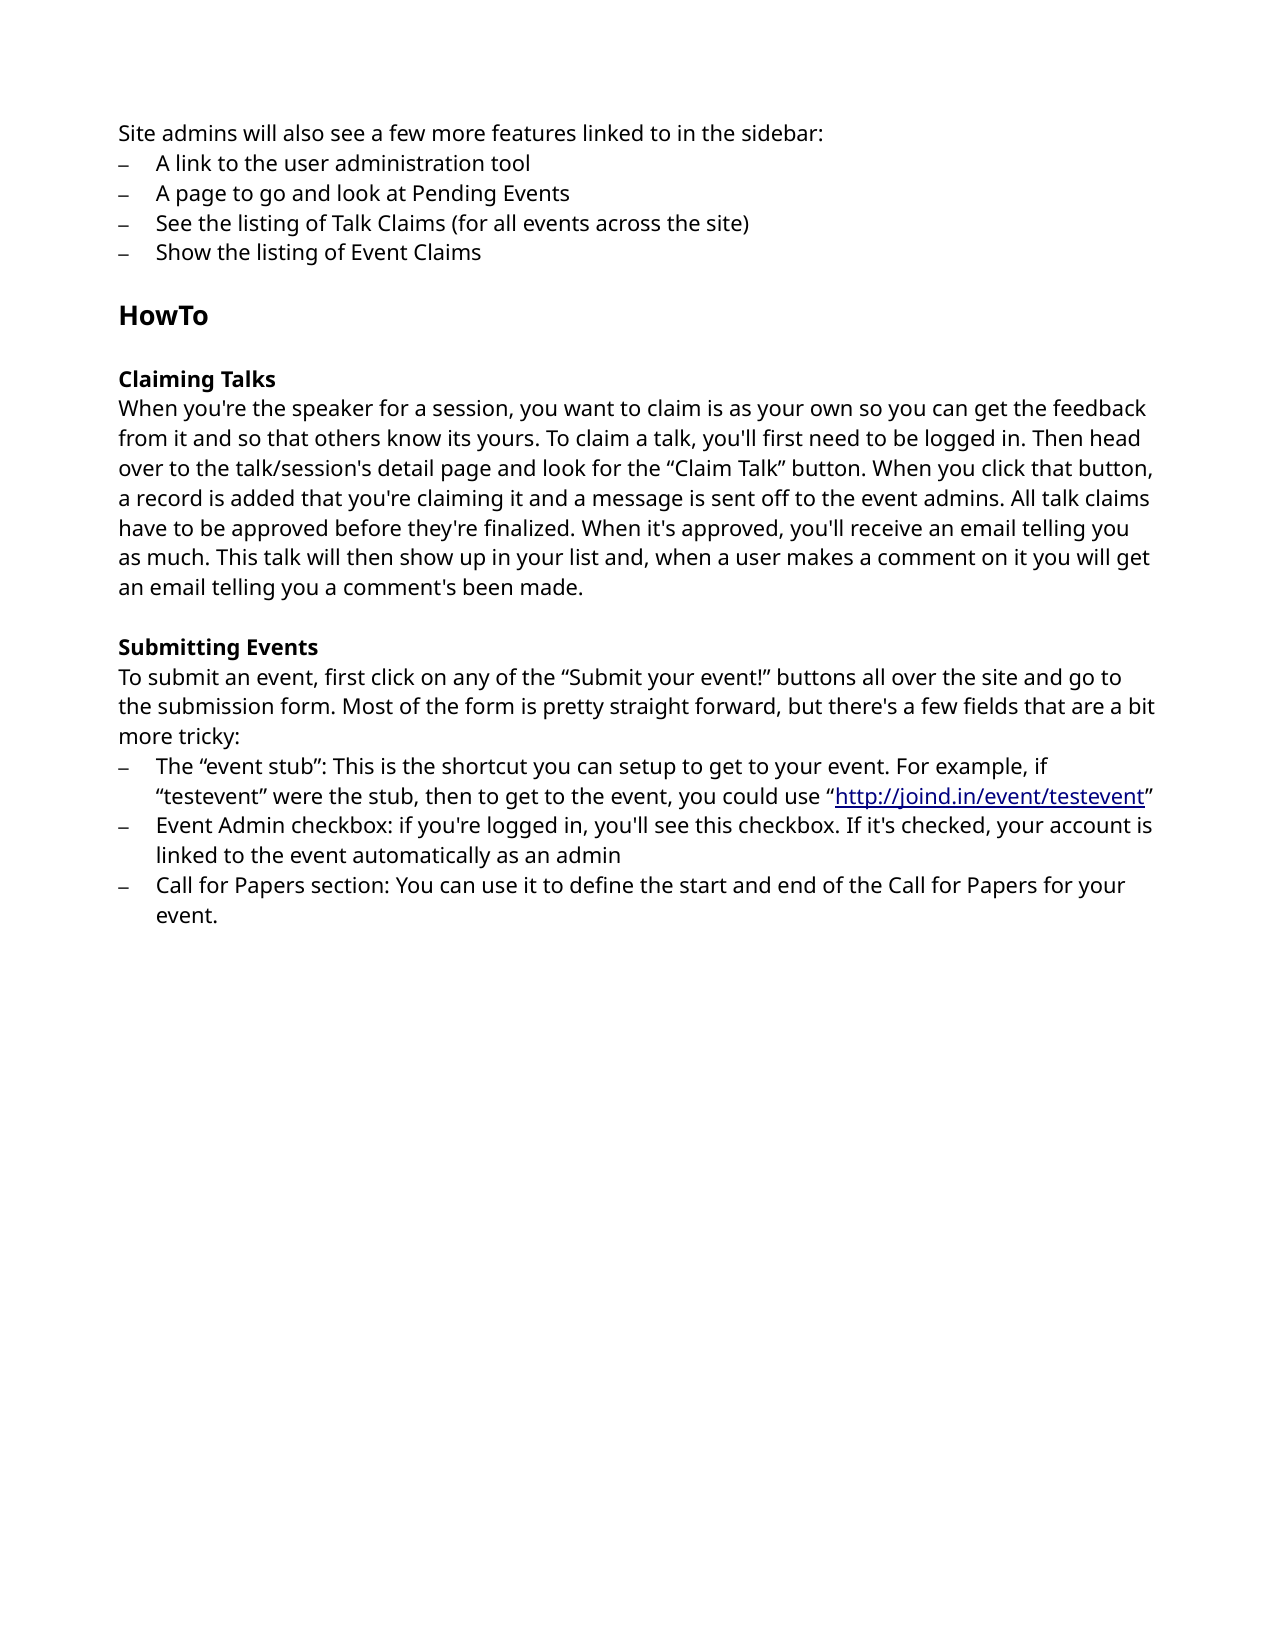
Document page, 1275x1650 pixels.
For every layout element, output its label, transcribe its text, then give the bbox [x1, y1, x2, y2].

list See the listing of Talk Claims (for all events across the site) [118, 207, 1157, 237]
list Show the listing of Event Claims [118, 237, 1157, 267]
text Claiming Talks [118, 363, 1157, 393]
text HowTo [118, 297, 1157, 334]
list The “event stub”: This is the shortcut you can setup to get to your event. For example, if “testevent” were the stub, then to get to the event, you could use “http://joind.in/event/testevent” [118, 751, 1157, 810]
list A page to go and look at Pending Events [118, 178, 1157, 207]
text To submit an event, first click on any of the “Submit your event!” buttons all over the site and go to the submission form. Most of the form is pretty straight forward, but there's a few fields that are a bit more tricky: [118, 661, 1157, 751]
list Call for Papers section: You can use it to define the start and end of the Call for Papers for your event. [118, 870, 1157, 929]
text Submitting Events [118, 632, 1157, 661]
list Event Admin checkbox: if you're logged in, you'll see this checkbox. If it's checked, your account is linked to the event automatically as an admin [118, 810, 1157, 870]
list A link to the user administration tool [118, 148, 1157, 178]
text Site admins will also see a few more features linked to in the sidebar: [118, 118, 1157, 148]
text When you're the speaker for a session, you want to claim is as your own so you can get the feedback from it and so that others know its yours. To claim a talk, you'll first need to be logged in. Then head over to the talk/session's detail page and look for the “Claim Talk” button. When you click that button, a record is added that you're claiming it and a message is sent off to the event admins. All talk claims have to be approved before they're finalized. When it's approved, you'll receive an email telling you as much. This talk will then show up in your list and, when a user makes a comment on it you will get an email telling you a comment's been made. [118, 393, 1157, 602]
